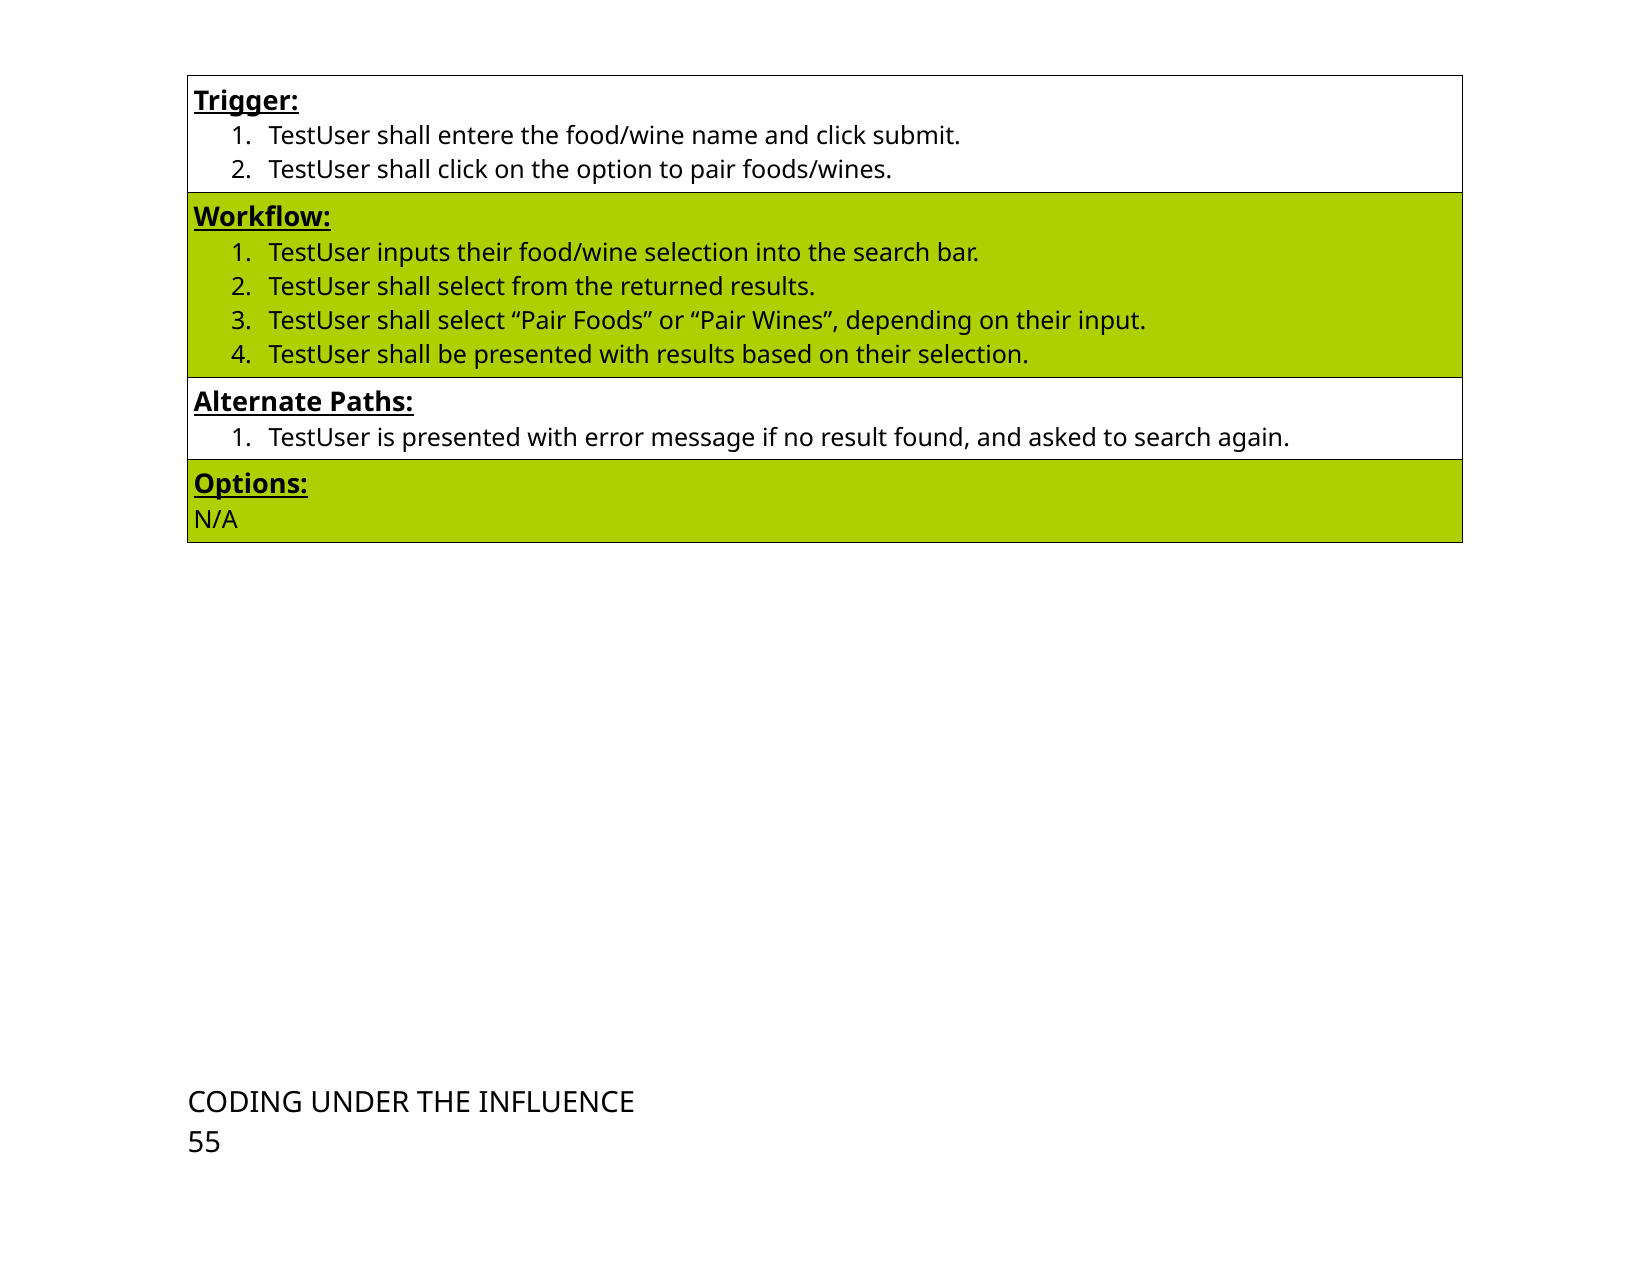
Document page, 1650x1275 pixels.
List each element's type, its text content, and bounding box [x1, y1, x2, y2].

table_cell Options: N/A [188, 460, 1462, 542]
table_cell Workflow: TestUser inputs their food/wine selection into the search bar. TestUser shall select from the returned results. TestUser shall select “Pair Foods” or “Pair Wines”, depending on their input. TestUser shall be presented with results based on their selection. [188, 193, 1462, 377]
table_cell Trigger: TestUser shall entere the food/wine name and click submit. TestUser shall click on the option to pair foods/wines. [188, 76, 1462, 192]
table_cell Alternate Paths: TestUser is presented with error message if no result found, and asked to search again. [188, 378, 1462, 459]
